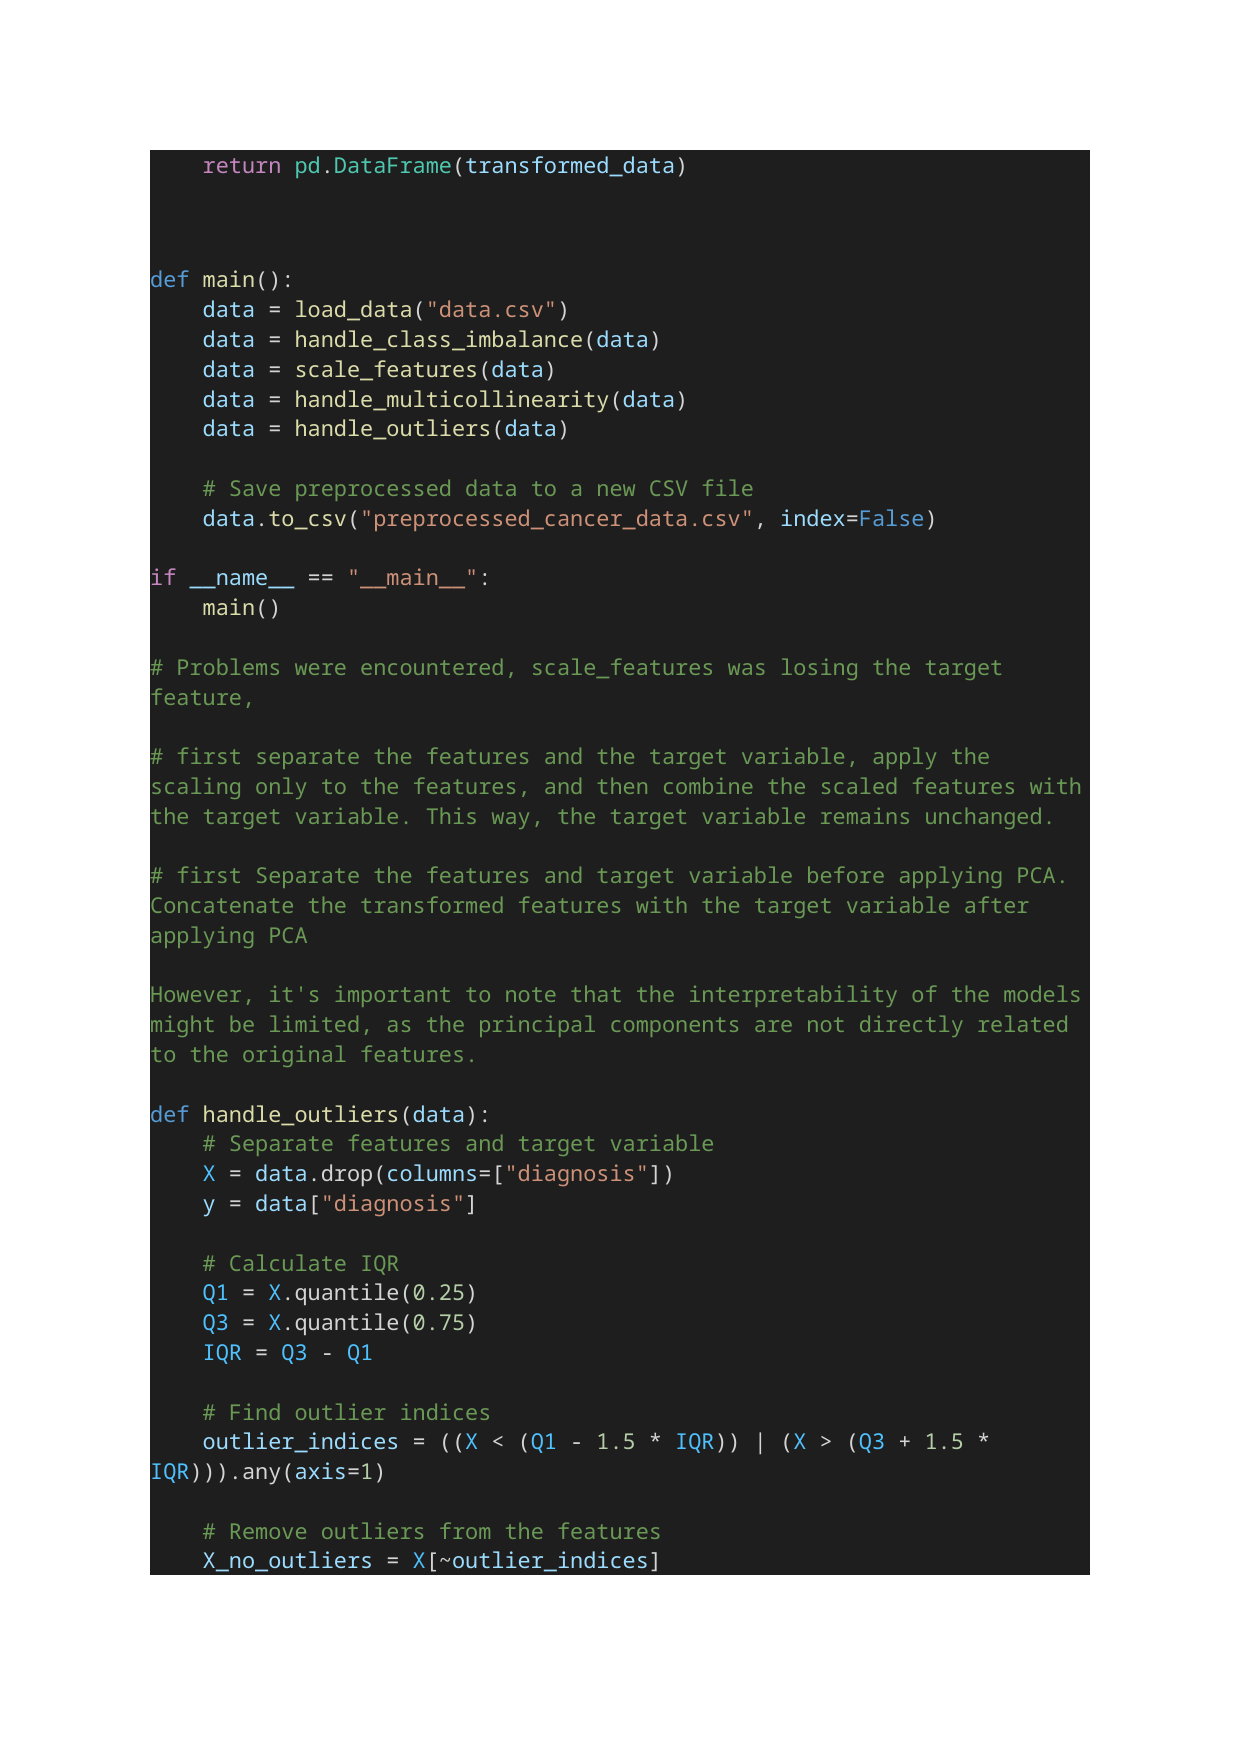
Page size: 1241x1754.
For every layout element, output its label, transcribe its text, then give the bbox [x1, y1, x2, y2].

text X_no_outliers = X[~outlier_indices] [150, 1545, 1090, 1575]
text data = load_data("data.csv") [150, 294, 1090, 324]
text y = data["diagnosis"] [150, 1188, 1090, 1218]
text if __name__ == "__main__": [150, 562, 1090, 592]
text def main(): [150, 264, 1090, 294]
text return pd.DataFrame(transformed_data) [150, 150, 1090, 180]
text def handle_outliers(data): [150, 1098, 1090, 1128]
text data = scale_features(data) [150, 354, 1090, 383]
text # Separate features and target variable [150, 1128, 1090, 1158]
text # Remove outliers from the features [150, 1516, 1090, 1545]
text data.to_csv("preprocessed_cancer_data.csv", index=False) [150, 503, 1090, 532]
text main() # Problems were encountered, scale_features was losing the target feature, [150, 592, 1090, 711]
text Q1 = X.quantile(0.25) [150, 1277, 1090, 1307]
text X = data.drop(columns=["diagnosis"]) [150, 1158, 1090, 1188]
text # Find outlier indices [150, 1396, 1090, 1426]
text # Save preprocessed data to a new CSV file [150, 473, 1090, 503]
text # first separate the features and the target variable, apply the scaling only to the features, and then combine the scaled features with the target variable. This way, the target variable remains unchanged. [150, 741, 1090, 830]
text Q3 = X.quantile(0.75) [150, 1307, 1090, 1337]
text Concatenate the transformed features with the target variable after applying PCA [150, 890, 1090, 949]
text # first Separate the features and target variable before applying PCA. [150, 860, 1090, 890]
text data = handle_outliers(data) [150, 413, 1090, 443]
text IQR = Q3 - Q1 [150, 1337, 1090, 1367]
text outlier_indices = ((X < (Q1 - 1.5 * IQR)) | (X > (Q3 + 1.5 * IQR))).any(axis=1) [150, 1426, 1090, 1486]
text data = handle_class_imbalance(data) [150, 324, 1090, 354]
text However, it's important to note that the interpretability of the models might be limited, as the principal components are not directly related to the original features. [150, 979, 1090, 1069]
text # Calculate IQR [150, 1247, 1090, 1277]
text data = handle_multicollinearity(data) [150, 383, 1090, 413]
